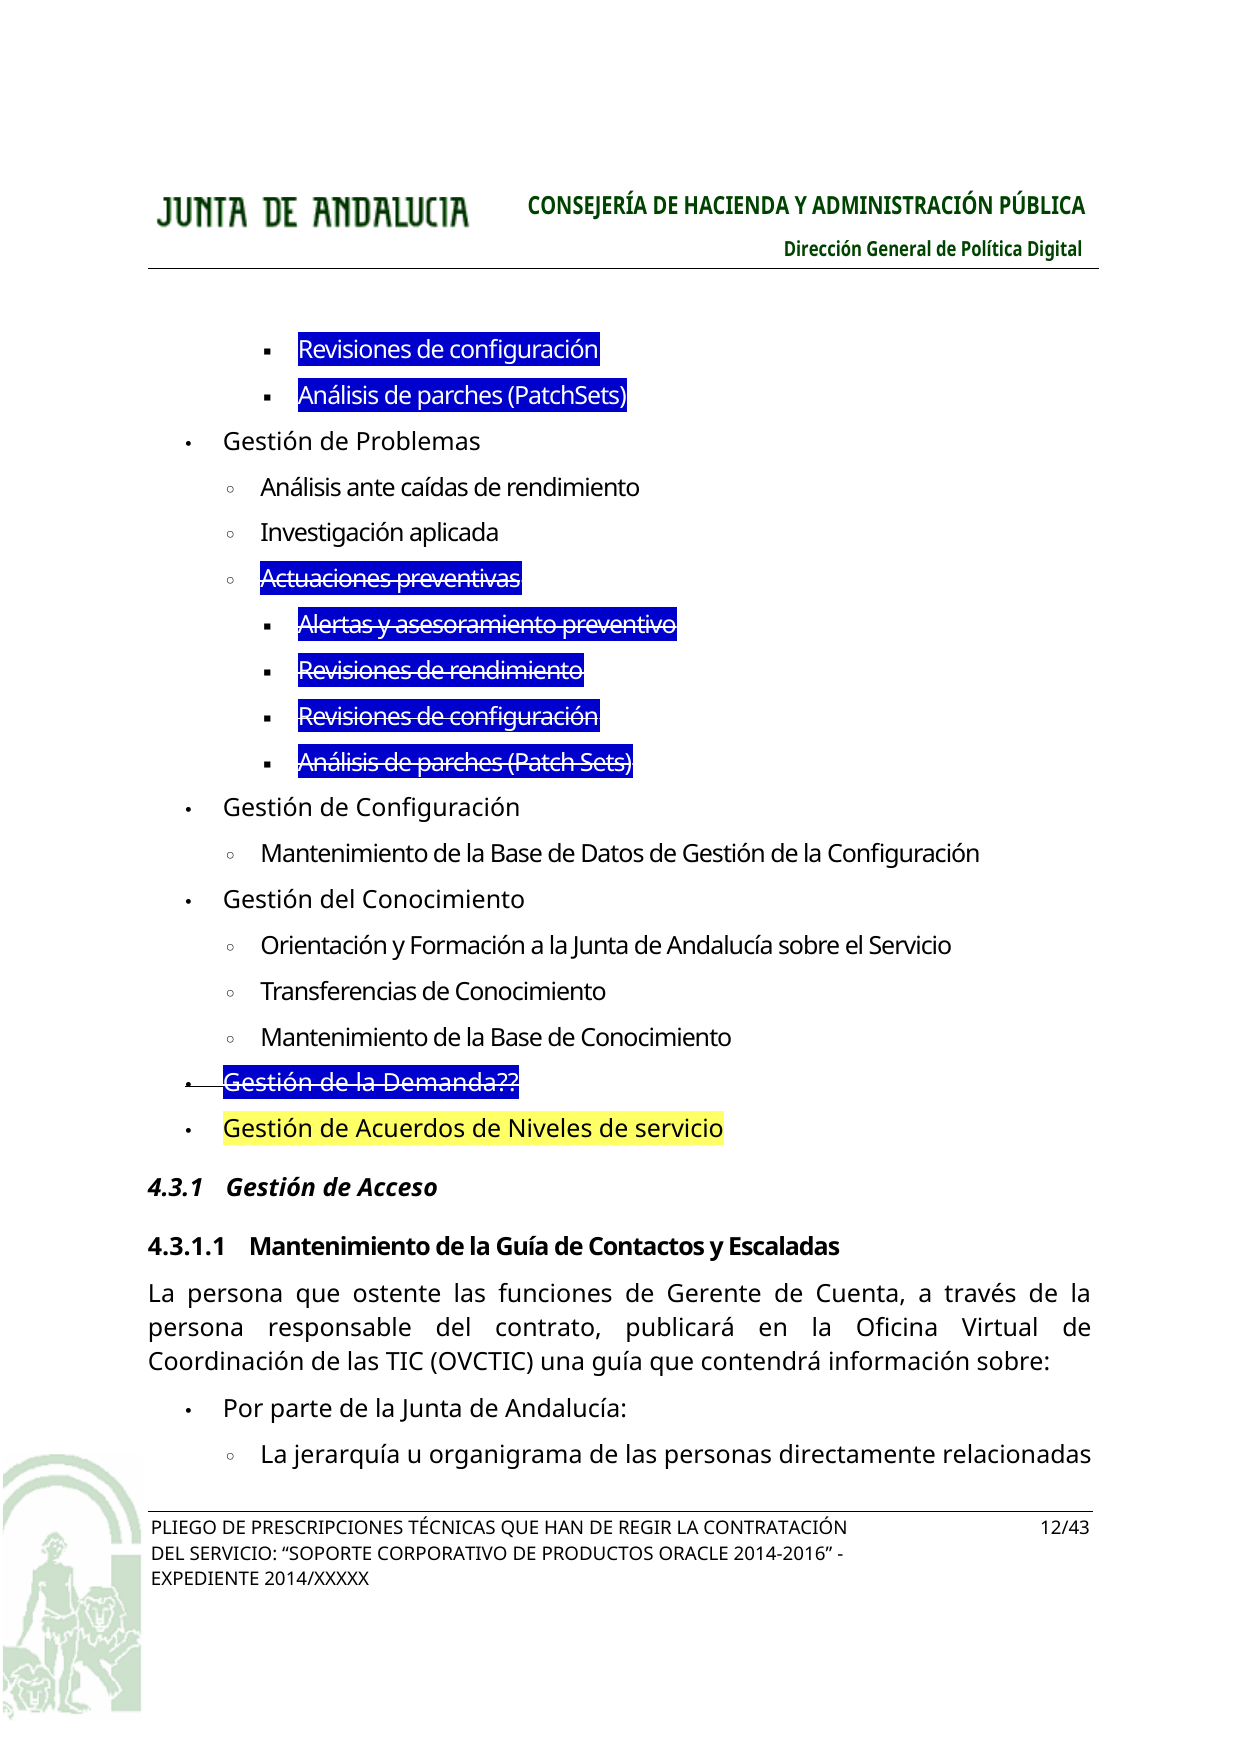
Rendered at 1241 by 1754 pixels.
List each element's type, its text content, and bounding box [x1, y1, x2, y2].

list Mantenimiento de la Base de Conocimiento [223, 1019, 1093, 1053]
list Gestión de Configuración [185, 790, 1093, 824]
picture [2, 1454, 144, 1722]
text La persona que ostente las funciones de Gerente de Cuenta, a través de la persona responsable del contrato, publicará en la Oficina Virtual de Coordinación de las TIC (OVCTIC) una guía que contendrá información sobre: [148, 1276, 1093, 1378]
subtitle Gestión de Acceso [148, 1170, 1093, 1204]
picture [156, 197, 471, 229]
list Orientación y Formación a la Junta de Andalucía sobre el Servicio [223, 928, 1093, 962]
list Gestión de Problemas [185, 423, 1093, 457]
list Revisiones de configuración [260, 698, 1093, 732]
list La jerarquía u organigrama de las personas directamente relacionadas [223, 1437, 1093, 1471]
list Actuaciones preventivas [223, 561, 1093, 595]
list Transferencias de Conocimiento [223, 973, 1093, 1007]
list Investigación aplicada [223, 515, 1093, 549]
list Análisis de parches (Patch Sets) [260, 744, 1093, 778]
list Gestión de Acuerdos de Niveles de servicio [185, 1111, 1093, 1145]
list Análisis de parches (PatchSets) [260, 378, 1093, 412]
list Gestión de la Demanda?? [185, 1065, 1093, 1099]
subtitle Mantenimiento de la Guía de Contactos y Escaladas [148, 1229, 1093, 1263]
list Revisiones de rendimiento [260, 653, 1093, 687]
list Por parte de la Junta de Andalucía: [185, 1390, 1093, 1424]
list Análisis ante caídas de rendimiento [223, 469, 1093, 503]
list Mantenimiento de la Base de Datos de Gestión de la Configuración [223, 836, 1093, 870]
list Gestión del Conocimiento [185, 882, 1093, 916]
list Alertas y asesoramiento preventivo [260, 607, 1093, 641]
list Revisiones de configuración [260, 332, 1093, 366]
